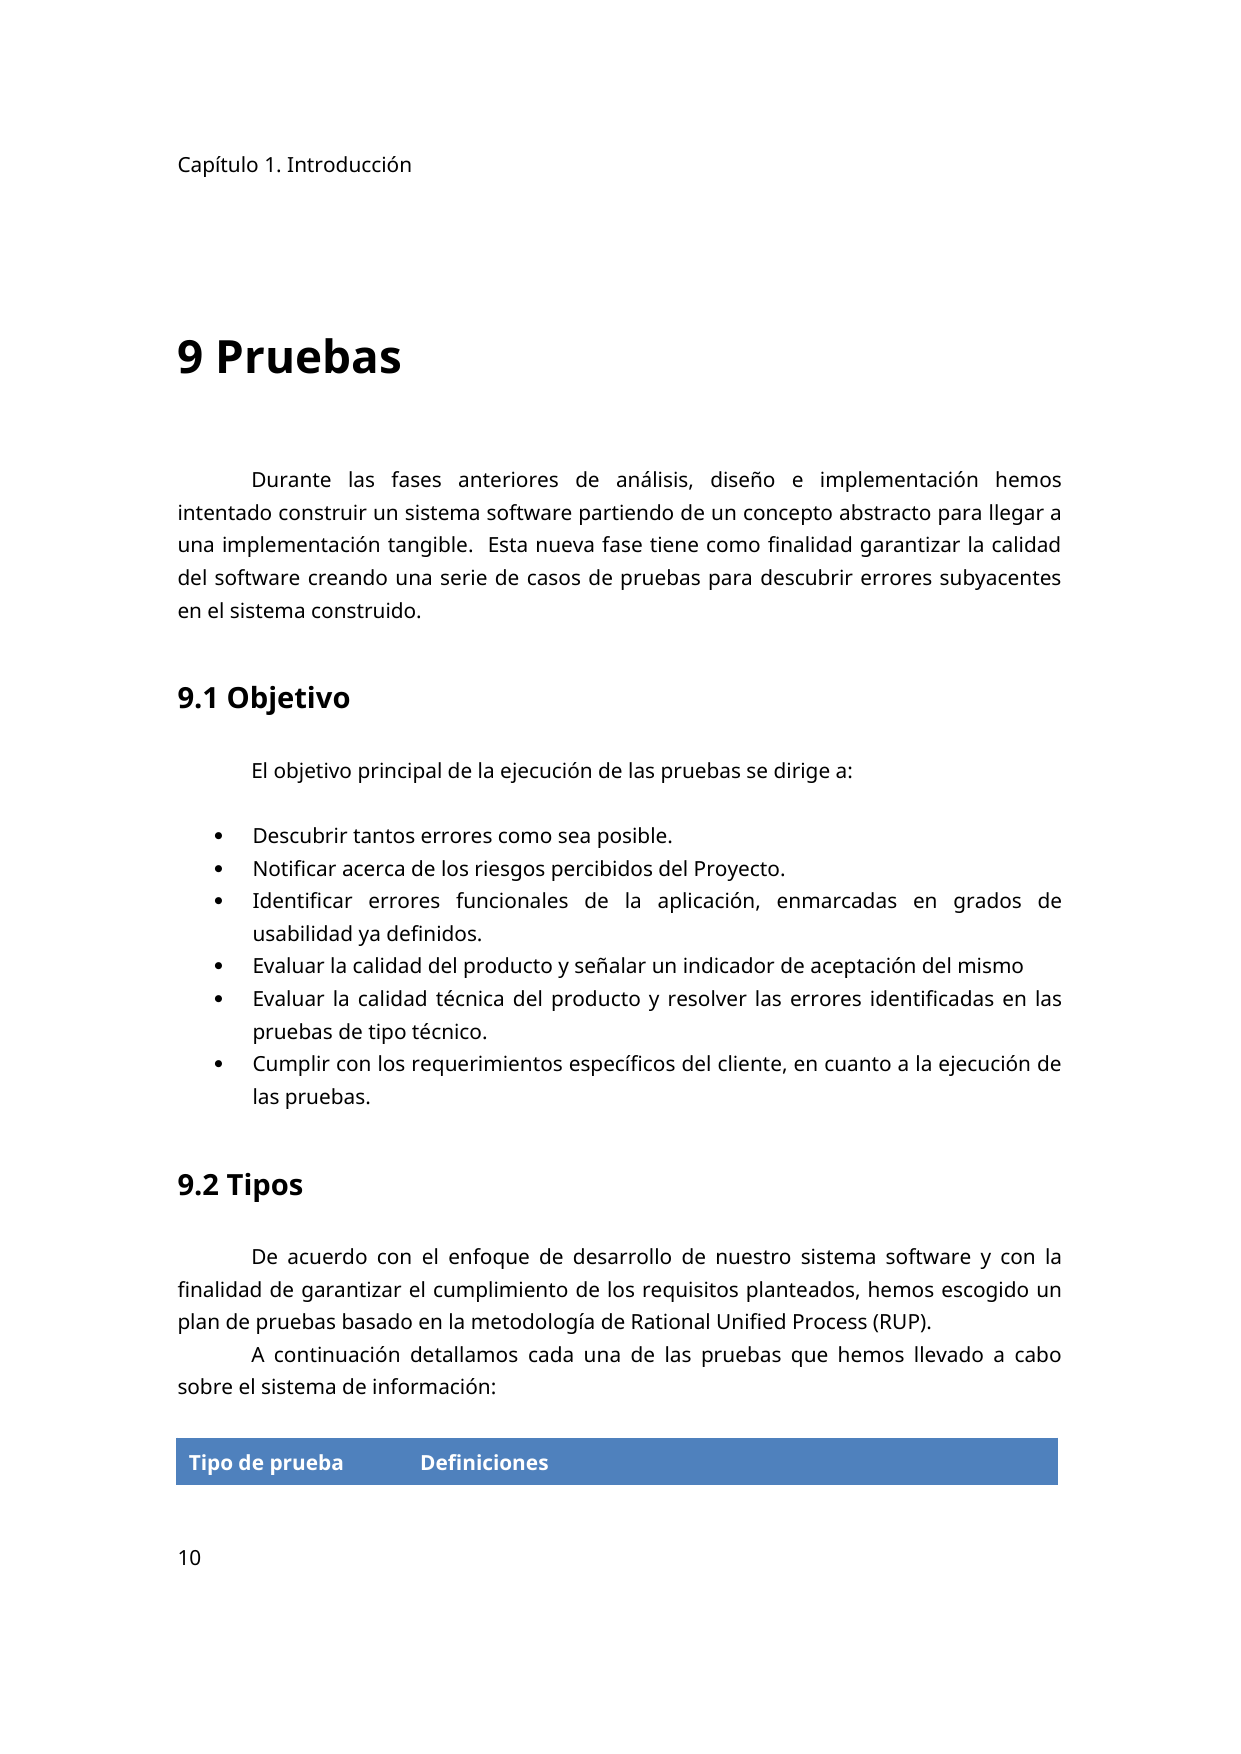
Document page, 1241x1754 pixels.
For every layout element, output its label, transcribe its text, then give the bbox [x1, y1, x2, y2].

list Evaluar la calidad del producto y señalar un indicador de aceptación del mismo [215, 952, 1063, 980]
text El objetivo principal de la ejecución de las pruebas se dirige a: [177, 756, 1063, 784]
list Evaluar la calidad técnica del producto y resolver las errores identificadas en las pruebas de tipo técnico. [215, 984, 1063, 1045]
table_header Definiciones [410, 1440, 1056, 1485]
list Descubrir tantos errores como sea posible. [215, 821, 1063, 849]
list Notificar acerca de los riesgos percibidos del Proyecto. [215, 854, 1063, 882]
text A continuación detallamos cada una de las pruebas que hemos llevado a cabo sobre el sistema de información: [177, 1340, 1063, 1401]
text De acuerdo con el enfoque de desarrollo de nuestro sistema software y con la finalidad de garantizar el cumplimiento de los requisitos planteados, hemos escogido un plan de pruebas basado en la metodología de Rational Unified Process (RUP). [177, 1242, 1063, 1336]
subtitle 9.2 Tipos [177, 1164, 1063, 1203]
table_header Tipo de prueba [178, 1440, 408, 1485]
text Durante las fases anteriores de análisis, diseño e implementación hemos intentado construir un sistema software partiendo de un concepto abstracto para llegar a una implementación tangible. Esta nueva fase tiene como finalidad garantizar la calidad del software creando una serie de casos de pruebas para descubrir errores subyacentes en el sistema construido. [177, 465, 1063, 624]
subtitle 9.1 Objetivo [177, 678, 1063, 717]
list Identificar errores funcionales de la aplicación, enmarcadas en grados de usabilidad ya definidos. [215, 886, 1063, 947]
list Cumplir con los requerimientos específicos del cliente, en cuanto a la ejecución de las pruebas. [215, 1049, 1063, 1110]
subtitle 9 Pruebas [177, 324, 1063, 387]
